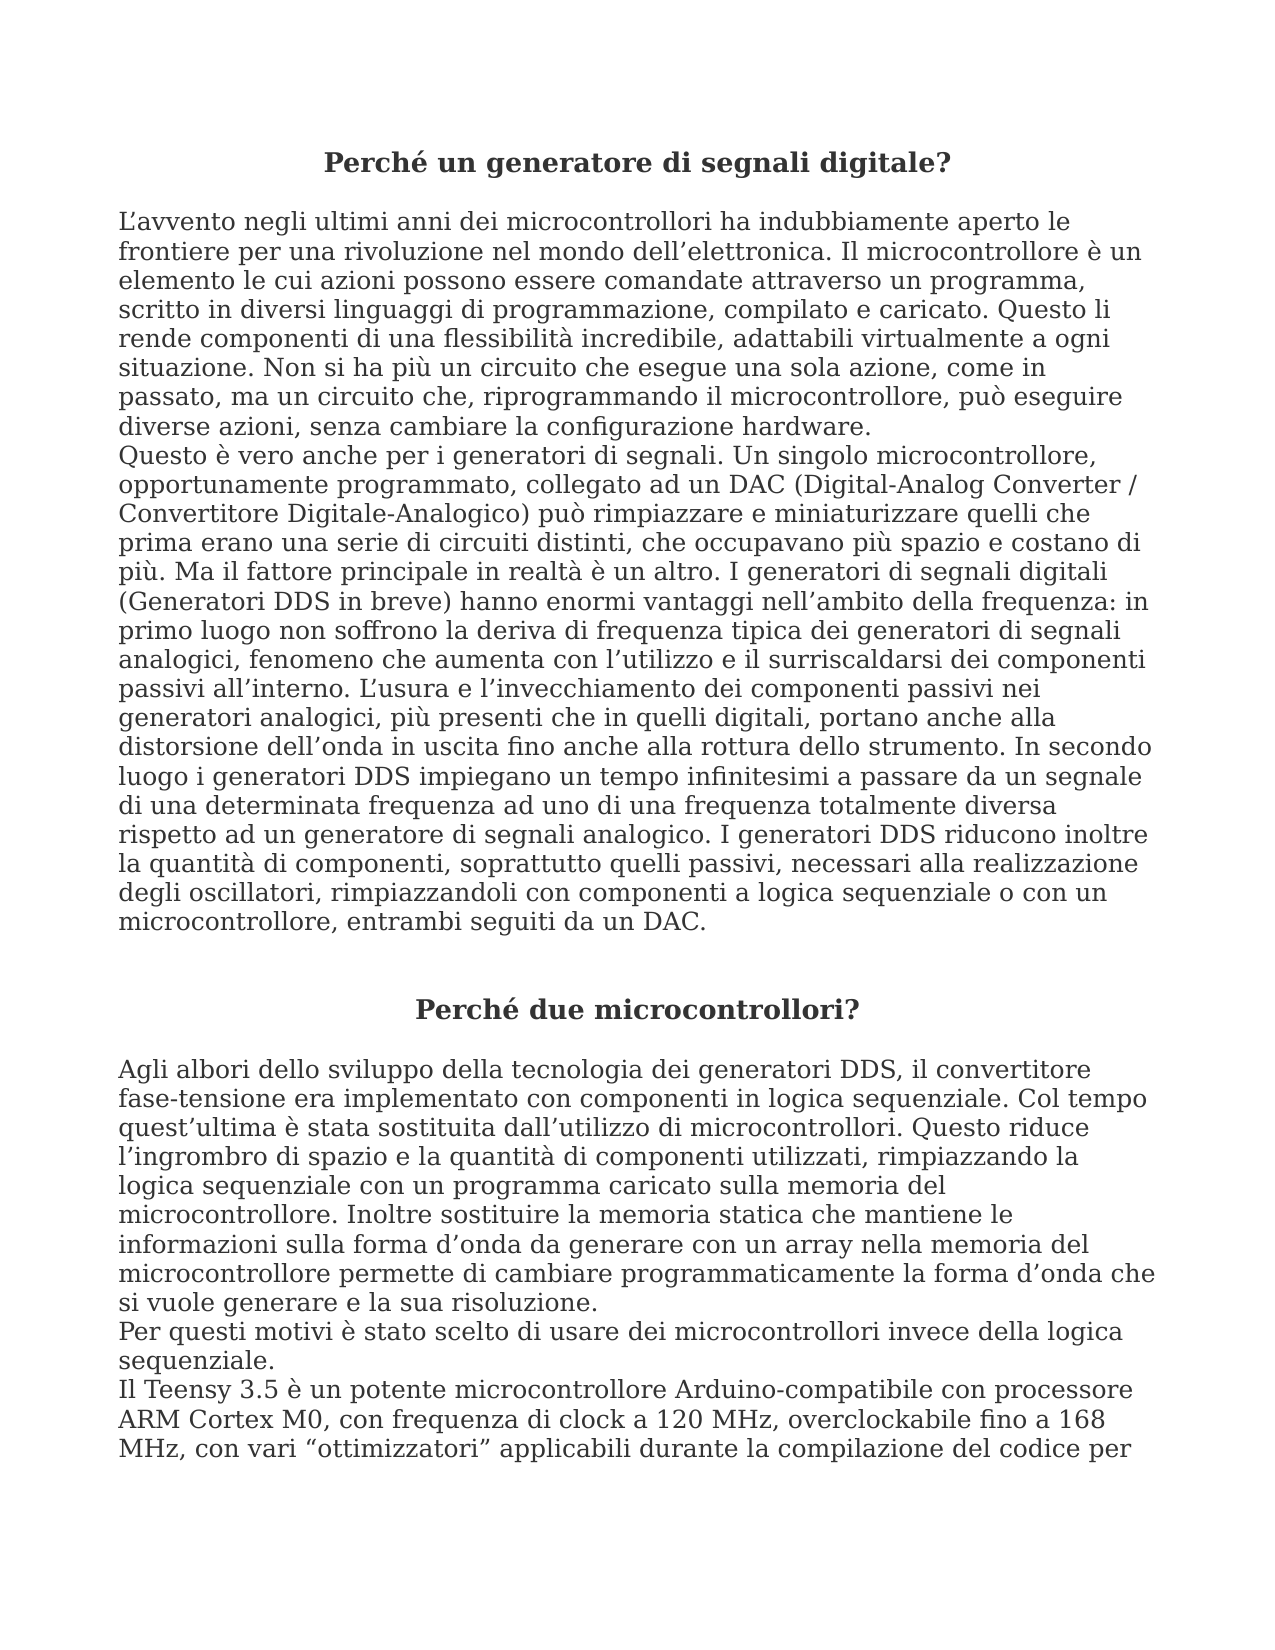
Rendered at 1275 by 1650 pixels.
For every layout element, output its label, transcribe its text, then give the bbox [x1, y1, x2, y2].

text Agli albori dello sviluppo della tecnologia dei generatori DDS, il convertitore fase-tensione era implementato con componenti in logica sequenziale. Col tempo quest’ultima è stata sostituita dall’utilizzo di microcontrollori. Questo riduce l’ingrombro di spazio e la quantità di componenti utilizzati, rimpiazzando la logica sequenziale con un programma caricato sulla memoria del microcontrollore. Inoltre sostituire la memoria statica che mantiene le informazioni sulla forma d’onda da generare con un array nella memoria del microcontrollore permette di cambiare programmaticamente la forma d’onda che si vuole generare e la sua risoluzione. [118, 1055, 1157, 1317]
text Il Teensy 3.5 è un potente microcontrollore Arduino-compatibile con processore ARM Cortex M0, con frequenza di clock a 120 MHz, overclockabile fino a 168 MHz, con vari “ottimizzatori” applicabili durante la compilazione del codice per [118, 1376, 1157, 1463]
text Perché un generatore di segnali digitale? [118, 147, 1157, 179]
text Questo è vero anche per i generatori di segnali. Un singolo microcontrollore, opportunamente programmato, collegato ad un DAC (Digital-Analog Converter / Convertitore Digitale-Analogico) può rimpiazzare e miniaturizzare quelli che prima erano una serie di circuiti distinti, che occupavano più spazio e costano di più. Ma il fattore principale in realtà è un altro. I generatori di segnali digitali (Generatori DDS in breve) hanno enormi vantaggi nell’ambito della frequenza: in primo luogo non soffrono la deriva di frequenza tipica dei generatori di segnali analogici, fenomeno che aumenta con l’utilizzo e il surriscaldarsi dei componenti passivi all’interno. L’usura e l’invecchiamento dei componenti passivi nei generatori analogici, più presenti che in quelli digitali, portano anche alla distorsione dell’onda in uscita fino anche alla rottura dello strumento. In secondo luogo i generatori DDS impiegano un tempo infinitesimi a passare da un segnale di una determinata frequenza ad uno di una frequenza totalmente diversa rispetto ad un generatore di segnali analogico. I generatori DDS riducono inoltre la quantità di componenti, soprattutto quelli passivi, necessari alla realizzazione degli oscillatori, rimpiazzandoli con componenti a logica sequenziale o con un microcontrollore, entrambi seguiti da un DAC. [118, 441, 1157, 937]
text Perché due microcontrollori? [118, 994, 1157, 1026]
text Per questi motivi è stato scelto di usare dei microcontrollori invece della logica sequenziale. [118, 1317, 1157, 1376]
text L’avvento negli ultimi anni dei microcontrollori ha indubbiamente aperto le frontiere per una rivoluzione nel mondo dell’elettronica. Il microcontrollore è un elemento le cui azioni possono essere comandate attraverso un programma, scritto in diversi linguaggi di programmazione, compilato e caricato. Questo li rende componenti di una flessibilità incredibile, adattabili virtualmente a ogni situazione. Non si ha più un circuito che esegue una sola azione, come in passato, ma un circuito che, riprogrammando il microcontrollore, può eseguire diverse azioni, senza cambiare la configurazione hardware. [118, 207, 1157, 441]
